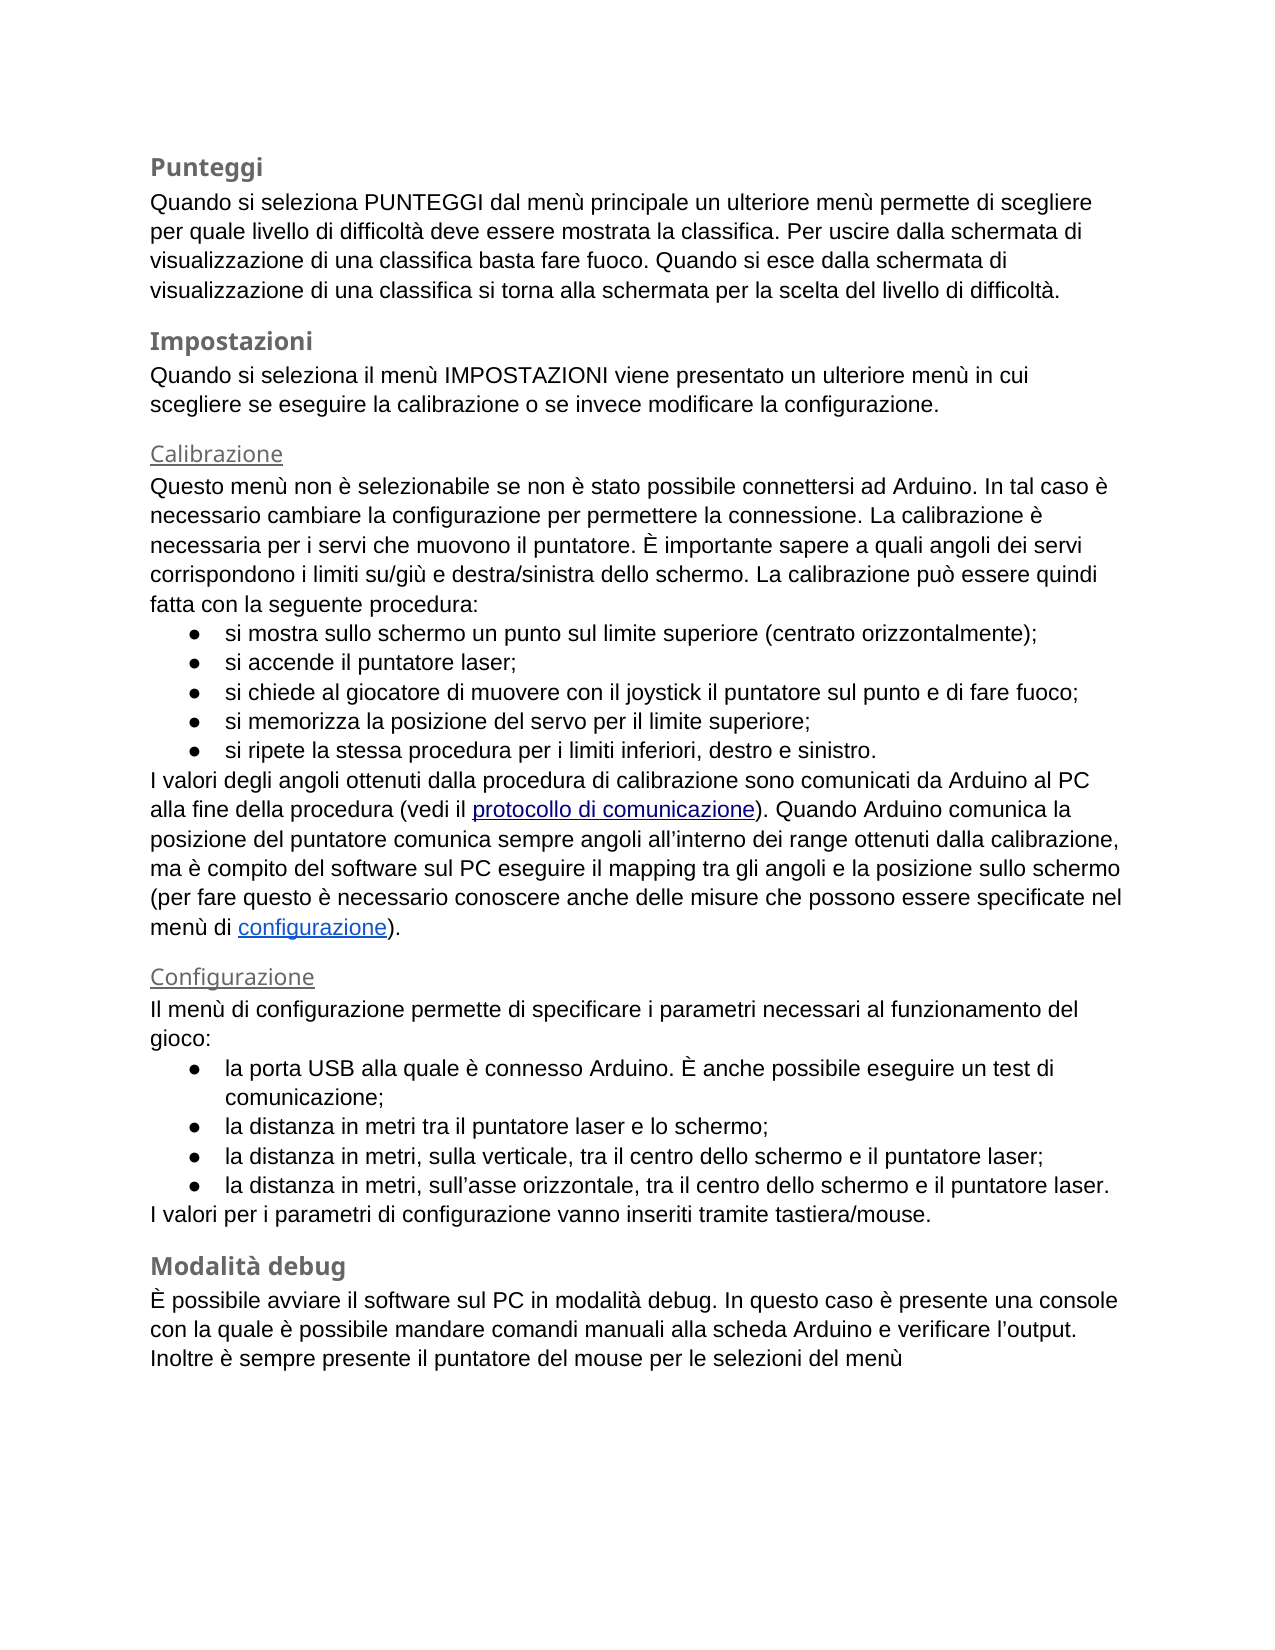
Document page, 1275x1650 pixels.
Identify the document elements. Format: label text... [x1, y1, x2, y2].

list la distanza in metri tra il puntatore laser e lo schermo; [187, 1114, 1125, 1139]
list la porta USB alla quale è connesso Arduino. È anche possibile eseguire un test di comunicazione; [187, 1055, 1125, 1110]
list si accende il puntatore laser; [187, 650, 1125, 676]
text Quando si seleziona PUNTEGGI dal menù principale un ulteriore menù permette di scegliere per quale livello di difficoltà deve essere mostrata la classifica. Per uscire dalla schermata di visualizzazione di una classifica basta fare fuoco. Quando si esce dalla schermata di visualizzazione di una classifica si torna alla schermata per la scelta del livello di difficoltà. [150, 189, 1125, 303]
text I valori degli angoli ottenuti dalla procedura di calibrazione sono comunicati da Arduino al PC alla fine della procedura (vedi il protocollo di comunicazione). Quando Arduino comunica la posizione del puntatore comunica sempre angoli all’interno dei range ottenuti dalla calibrazione, ma è compito del software sul PC eseguire il mapping tra gli angoli e la posizione sullo schermo (per fare questo è necessario conoscere anche delle misure che possono essere specificate nel menù di configurazione). [150, 768, 1125, 940]
text I valori per i parametri di configurazione vanno inseriti tramite tastiera/mouse. [150, 1202, 1125, 1228]
text Il menù di configurazione permette di specificare i parametri necessari al funzionamento del gioco: [150, 996, 1125, 1051]
text Questo menù non è selezionabile se non è stato possibile connettersi ad Arduino. In tal caso è necessario cambiare la configurazione per permettere la connessione. La calibrazione è necessaria per i servi che muovono il puntatore. È importante sapere a quali angoli dei servi corrispondono i limiti su/giù e destra/sinistra dello schermo. La calibrazione può essere quindi fatta con la seguente procedura: [150, 474, 1125, 617]
subtitle Calibrazione [150, 438, 1125, 469]
subtitle Punteggi [150, 150, 1125, 184]
list si mostra sullo schermo un punto sul limite superiore (centrato orizzontalmente); [187, 621, 1125, 646]
list la distanza in metri, sull’asse orizzontale, tra il centro dello schermo e il puntatore laser. [187, 1173, 1125, 1198]
subtitle Impostazioni [150, 323, 1125, 357]
subtitle Configurazione [150, 961, 1125, 992]
text Quando si seleziona il menù IMPOSTAZIONI viene presentato un ulteriore menù in cui scegliere se eseguire la calibrazione o se invece modificare la configurazione. [150, 362, 1125, 417]
list si chiede al giocatore di muovere con il joystick il puntatore sul punto e di fare fuoco; [187, 679, 1125, 705]
list si memorizza la posizione del servo per il limite superiore; [187, 709, 1125, 734]
list la distanza in metri, sulla verticale, tra il centro dello schermo e il puntatore laser; [187, 1143, 1125, 1169]
text È possibile avviare il software sul PC in modalità debug. In questo caso è presente una console con la quale è possibile mandare comandi manuali alla scheda Arduino e verificare l’output. Inoltre è sempre presente il puntatore del mouse per le selezioni del menù [150, 1287, 1125, 1372]
list si ripete la stessa procedura per i limiti inferiori, destro e sinistro. [187, 738, 1125, 764]
subtitle Modalità debug [150, 1248, 1125, 1282]
